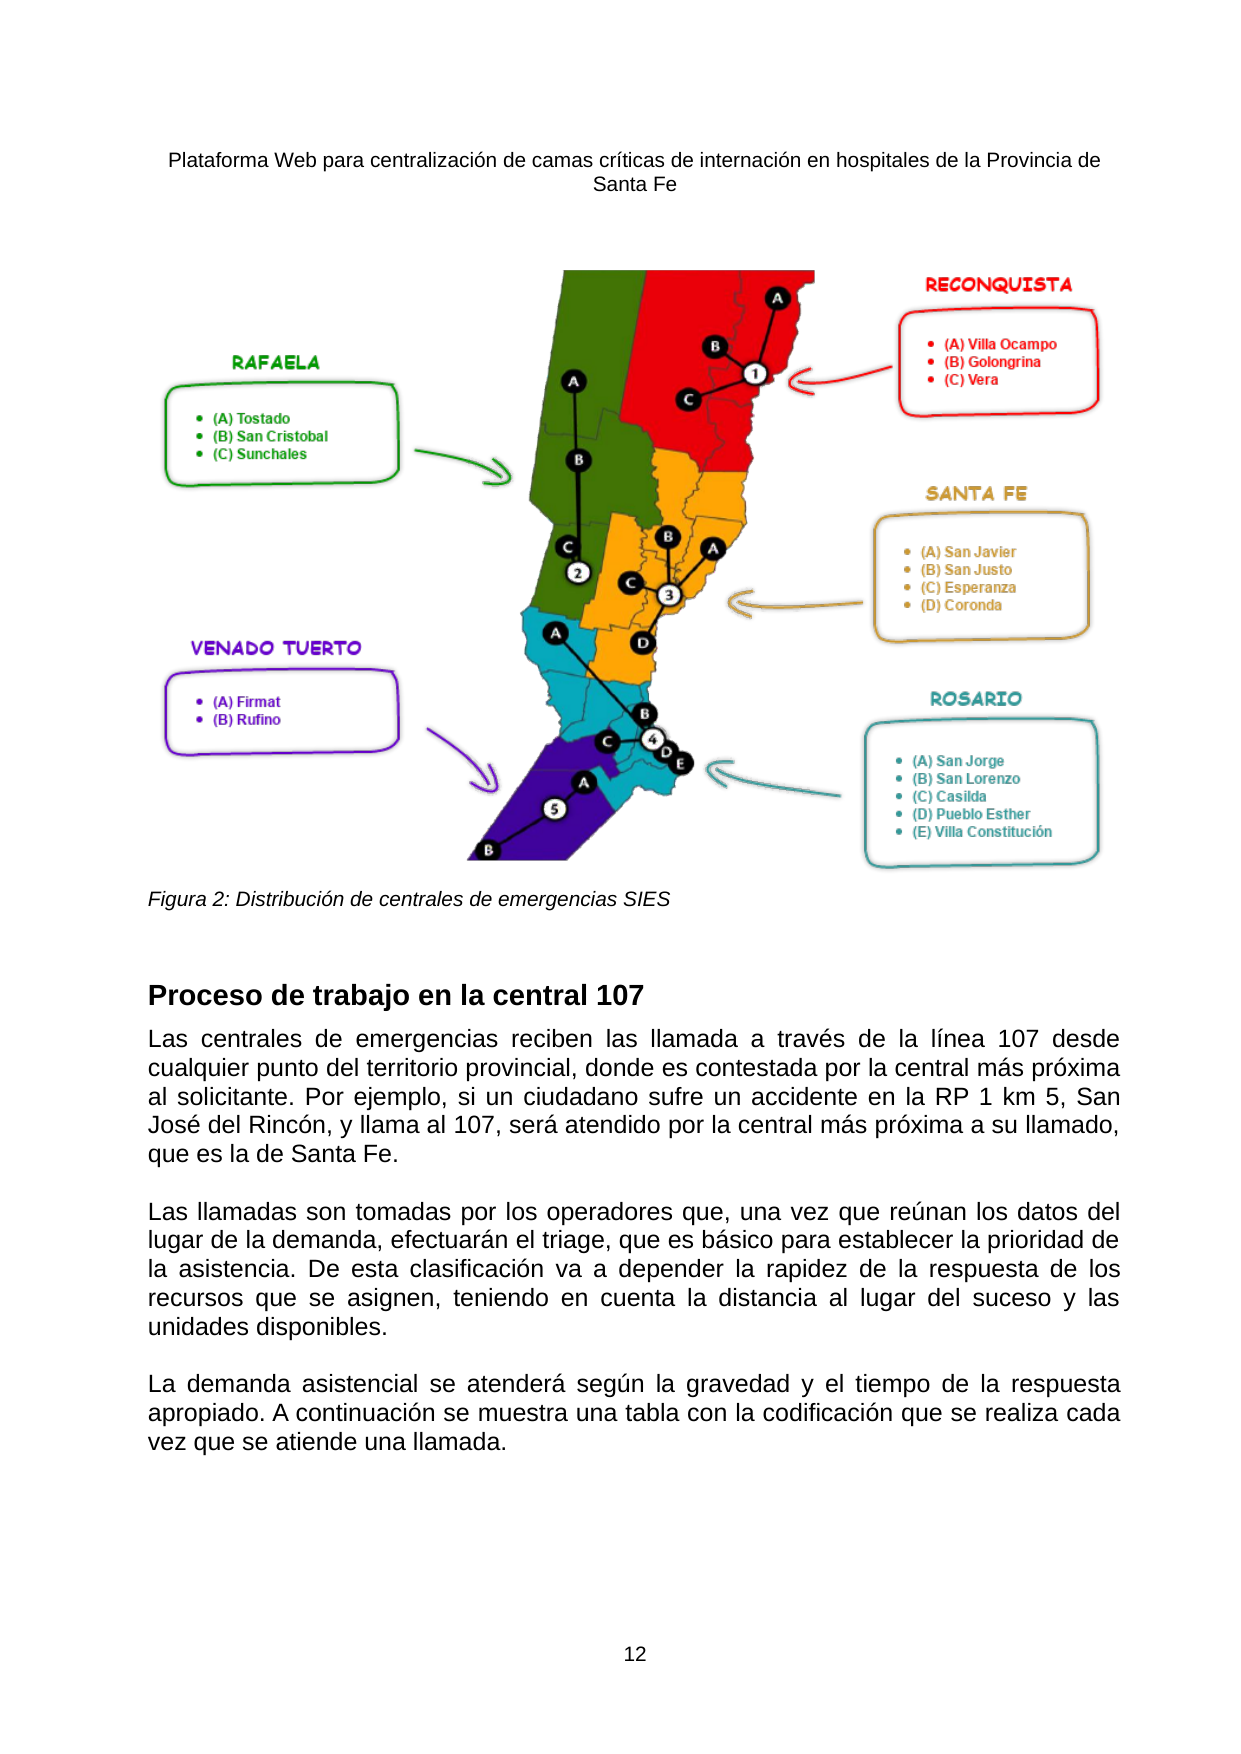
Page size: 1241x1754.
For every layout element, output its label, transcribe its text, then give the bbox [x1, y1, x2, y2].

text Figura 2: Distribución de centrales de emergencias SIES [148, 883, 1122, 911]
text Las llamadas son tomadas por los operadores que, una vez que reúnan los datos del lugar de la demanda, efectuarán el triage, que es básico para establecer la prioridad de la asistencia. De esta clasificación va a depender la rapidez de la respuesta de los recursos que se asignen, teniendo en cuenta la distancia al lugar del suceso y las unidades disponibles. [148, 1197, 1122, 1340]
subtitle Proceso de trabajo en la central 107 [148, 978, 1122, 1012]
picture [147, 249, 1123, 883]
text La demanda asistencial se atenderá según la gravedad y el tiempo de la respuesta apropiado. A continuación se muestra una tabla con la codificación que se realiza cada vez que se atiende una llamada. [148, 1369, 1122, 1455]
text Las centrales de emergencias reciben las llamada a través de la línea 107 desde cualquier punto del territorio provincial, donde es contestada por la central más próxima al solicitante. Por ejemplo, si un ciudadano sufre un accidente en la RP 1 km 5, San José del Rincón, y llama al 107, será atendido por la central más próxima a su llamado, que es la de Santa Fe. [148, 1024, 1122, 1168]
